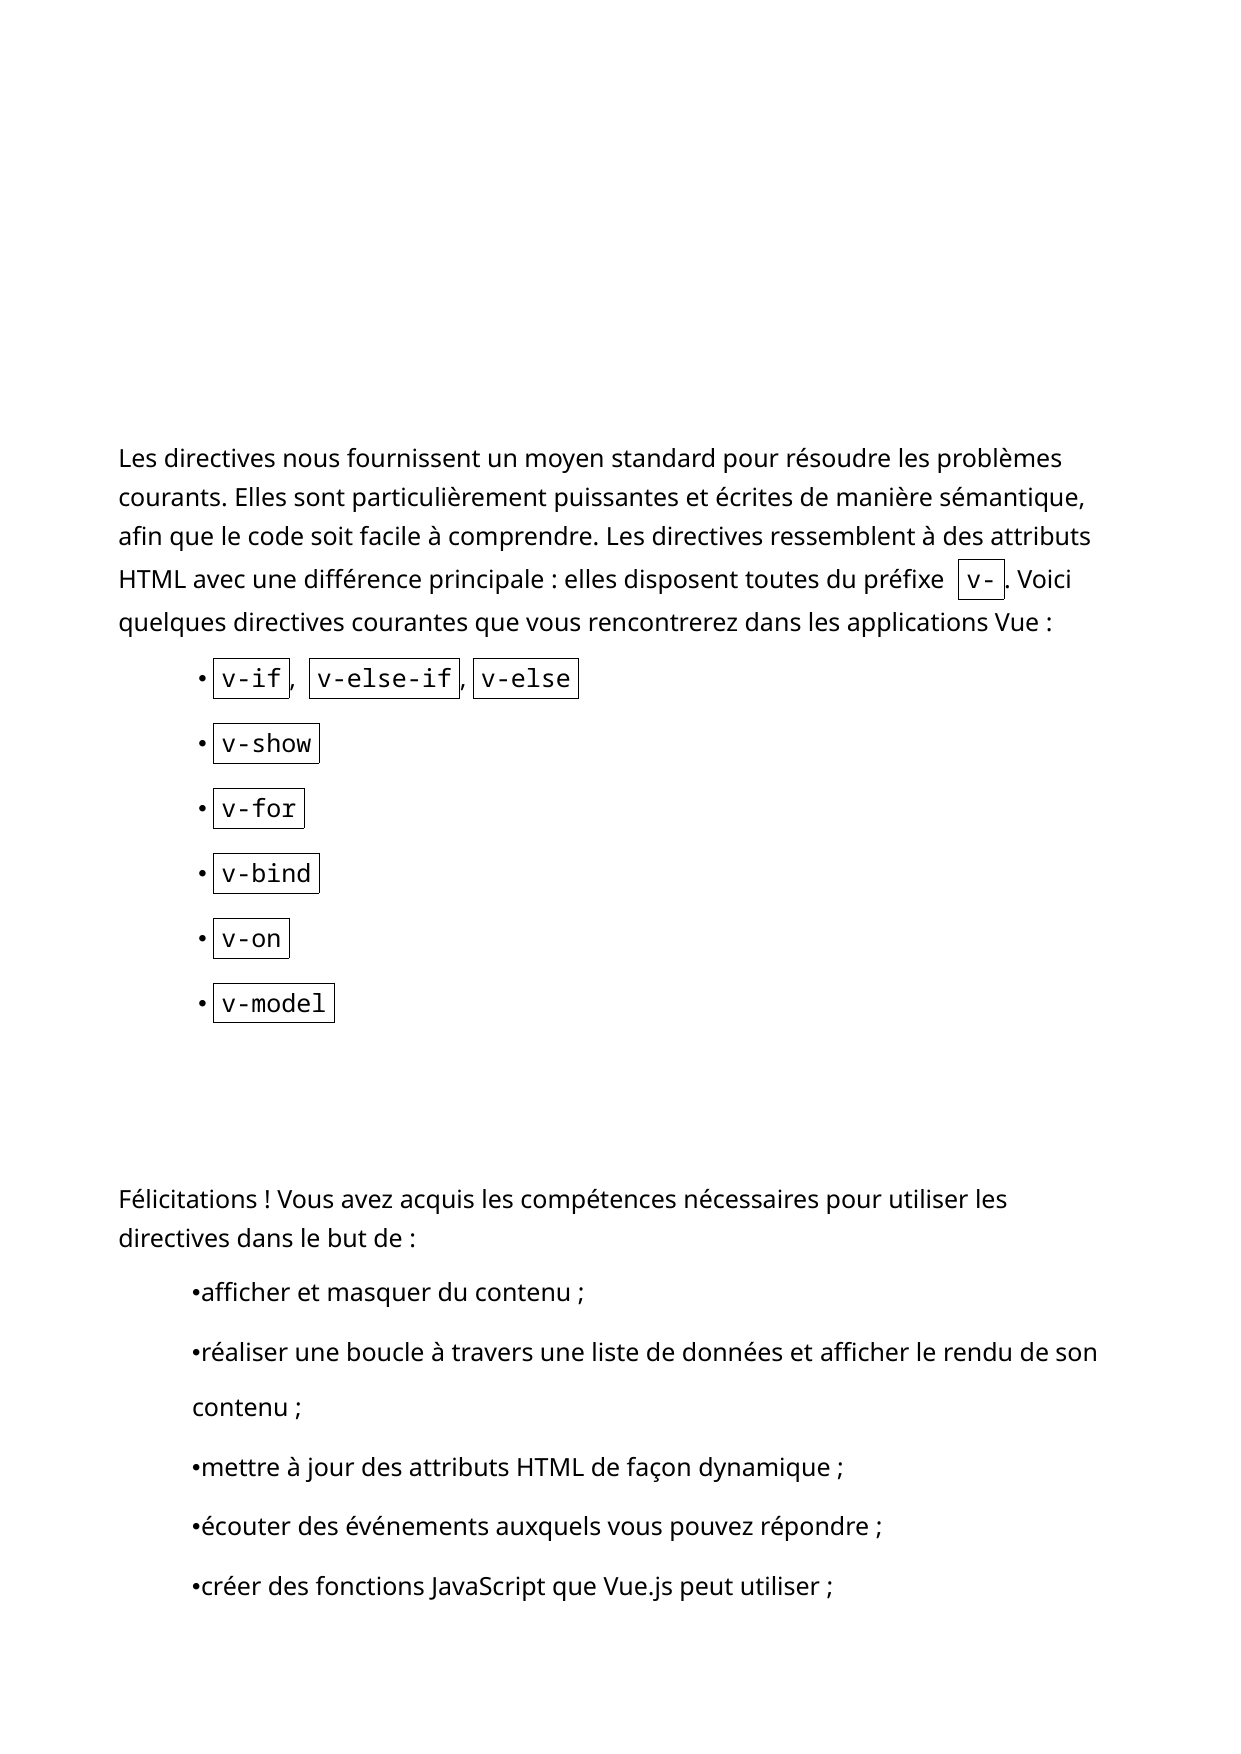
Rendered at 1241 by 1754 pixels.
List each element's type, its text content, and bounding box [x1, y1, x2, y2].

list v-model [124, 982, 334, 1022]
list v-show [124, 723, 213, 763]
list [290, 917, 1116, 958]
list v-if, v-else-if, v-else [579, 658, 1116, 698]
list v-if, v-else-if, v-else [310, 659, 459, 698]
list v-for [305, 788, 1116, 828]
list créer des fonctions JavaScript que Vue.js peut utiliser ; [118, 1569, 1122, 1603]
list mettre à jour des attributs HTML de façon dynamique ; [118, 1449, 1122, 1483]
list v-if, v-else-if, v-else [460, 658, 473, 698]
list v-bind [214, 854, 319, 893]
list v-on [124, 917, 289, 958]
list v-bind [320, 853, 1116, 893]
text Félicitations ! Vous avez acquis les compétences nécessaires pour utiliser les directives dans le but de : [118, 1182, 1122, 1255]
list v-show [214, 724, 319, 763]
list v-for [214, 789, 304, 828]
list v-bind [124, 853, 213, 893]
list v-for [124, 788, 213, 828]
list [335, 982, 1116, 1022]
list v-if, v-else-if, v-else [214, 659, 289, 698]
list v-if, v-else-if, v-else [290, 658, 309, 698]
list v-show [320, 723, 1116, 763]
list v-if, v-else-if, v-else [124, 658, 213, 698]
list afficher et masquer du contenu ; [118, 1274, 1122, 1309]
list réaliser une boucle à travers une liste de données et afficher le rendu de son contenu ; [118, 1334, 1122, 1423]
list écouter des événements auxquels vous pouvez répondre ; [118, 1509, 1122, 1543]
text Les directives nous fournissent un moyen standard pour résoudre les problèmes courants. Elles sont particulièrement puissantes et écrites de manière sémantique, afin que le code soit facile à comprendre. Les directives ressemblent à des attributs HTML avec une différence principale : elles disposent toutes du préfixe v-. Voici quelques directives courantes que vous rencontrerez dans les applications Vue : [118, 441, 1122, 638]
list v-if, v-else-if, v-else [474, 659, 578, 698]
